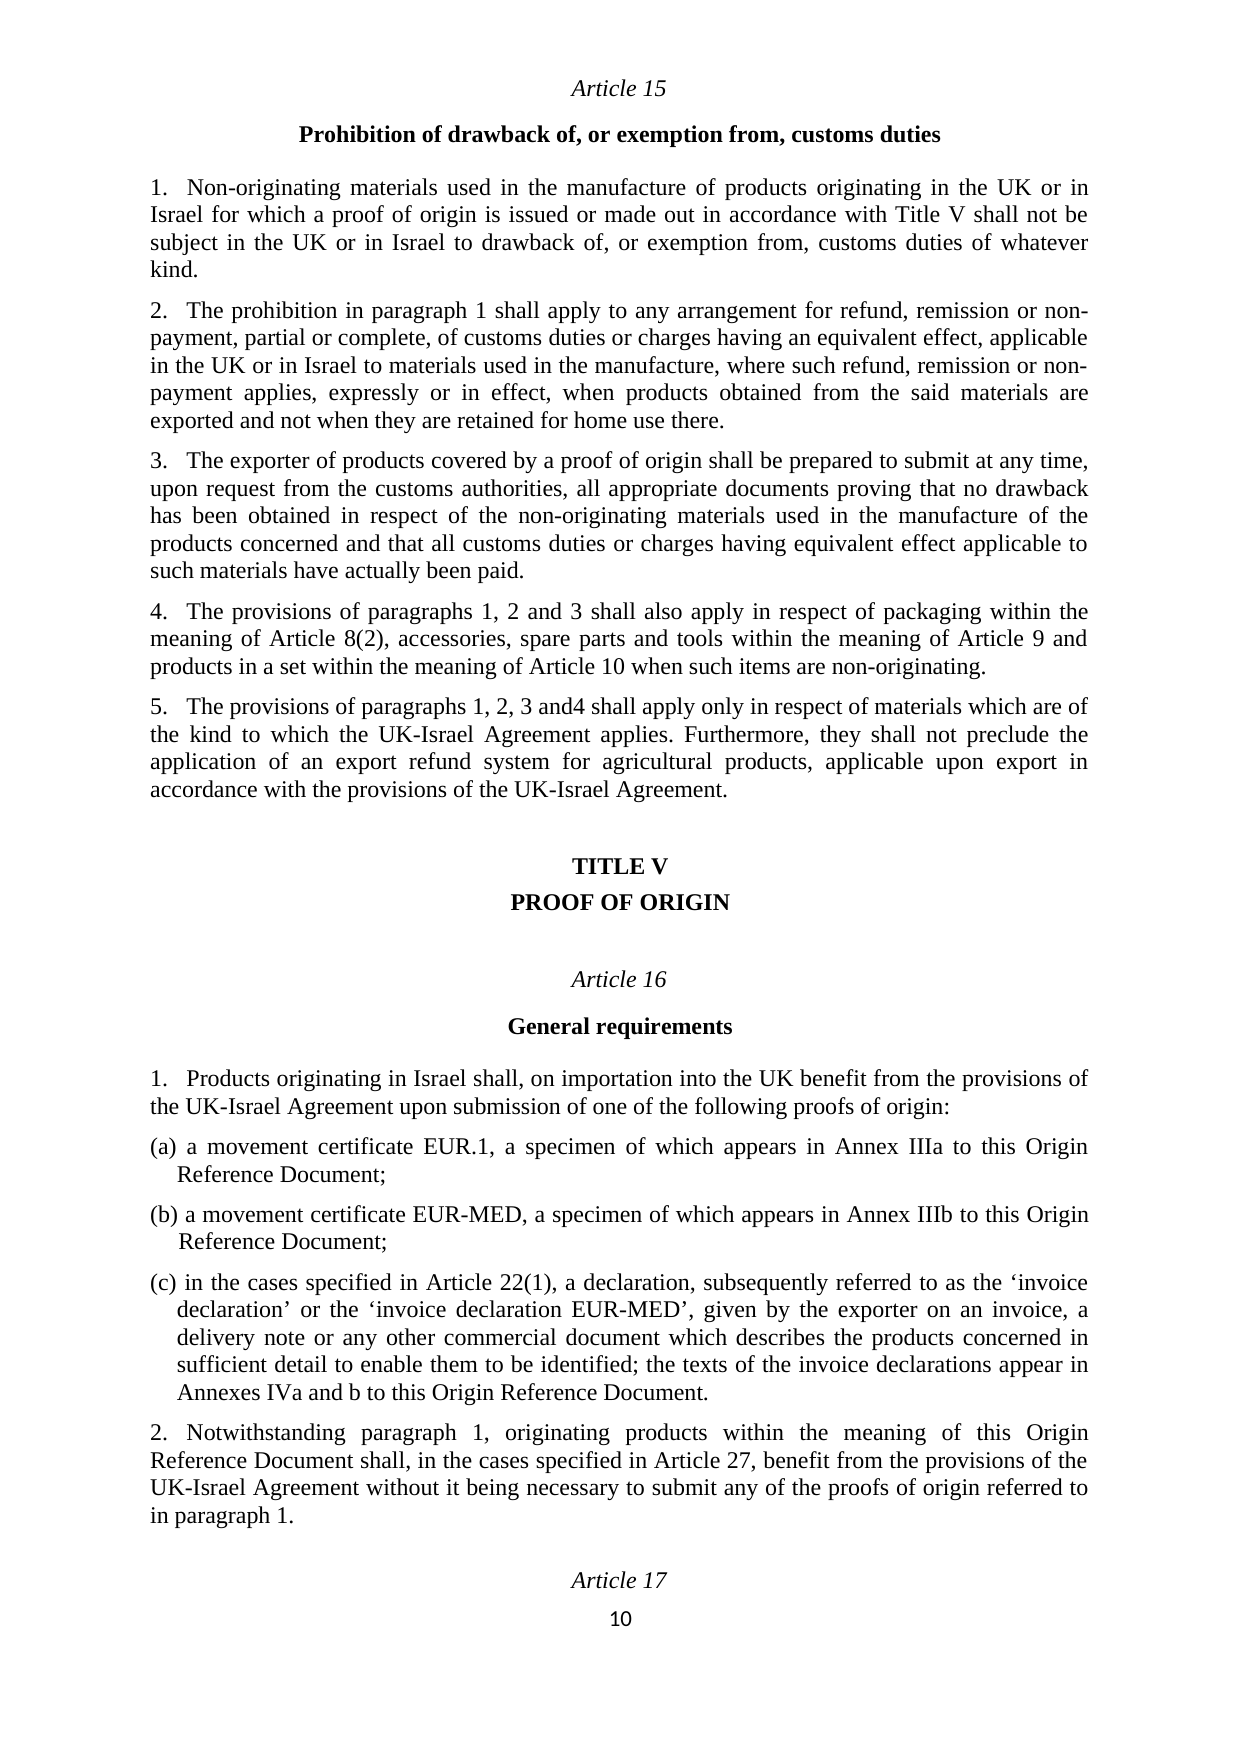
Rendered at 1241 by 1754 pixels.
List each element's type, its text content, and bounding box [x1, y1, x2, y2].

table_header in the cases specified in Article 22(1), a declaration, subsequently referred to as the ‘invoice declaration’ or the ‘invoice declaration EUR-MED’, given by the exporter on an invoice, a delivery note or any other commercial document which describes the products concerned in sufficient detail to enable them to be identified; the texts of the invoice declarations appear in Annexes IVa and b to this Origin Reference Document. [177, 1255, 1090, 1406]
table_header (c) [150, 1255, 177, 1406]
text PROOF OF ORIGIN [150, 888, 1090, 915]
text 1. Non-originating materials used in the manufacture of products originating in the UK or in Israel for which a proof of origin is issued or made out in accordance with Title V shall not be subject in the UK or in Israel to drawback of, or exemption from, customs duties of whatever kind. [150, 173, 1090, 283]
table_header a movement certificate EUR.1, a specimen of which appears in Annex IIIa to this Origin Reference Document; [177, 1120, 1090, 1187]
table_header (b) [150, 1187, 178, 1255]
subtitle Article 17 [150, 1566, 1090, 1593]
text 2. The prohibition in paragraph 1 shall apply to any arrangement for refund, remission or non-payment, partial or complete, of customs duties or charges having an equivalent effect, applicable in the UK or in Israel to materials used in the manufacture, where such refund, remission or non-payment applies, expressly or in effect, when products obtained from the said materials are exported and not when they are retained for home use there. [150, 296, 1090, 434]
text Article 15 [150, 74, 1090, 101]
text Prohibition of drawback of, or exemption from, customs duties [150, 120, 1090, 148]
text 3. The exporter of products covered by a proof of origin shall be prepared to submit at any time, upon request from the customs authorities, all appropriate documents proving that no drawback has been obtained in respect of the non-originating materials used in the manufacture of the products concerned and that all customs duties or charges having equivalent effect applicable to such materials have actually been paid. [150, 446, 1090, 584]
text Article 16 [150, 965, 1090, 993]
subtitle TITLE V [150, 852, 1090, 880]
text 1. Products originating in Israel shall, on importation into the UK benefit from the provisions of the UK-Israel Agreement upon submission of one of the following proofs of origin: [150, 1064, 1090, 1119]
table_header a movement certificate EUR-MED, a specimen of which appears in Annex IIIb to this Origin Reference Document; [178, 1187, 1090, 1255]
text 2. Notwithstanding paragraph 1, originating products within the meaning of this Origin Reference Document shall, in the cases specified in Article 27, benefit from the provisions of the UK-Israel Agreement without it being necessary to submit any of the proofs of origin referred to in paragraph 1. [150, 1418, 1090, 1528]
text General requirements [150, 1012, 1090, 1039]
text 4. The provisions of paragraphs 1, 2 and 3 shall also apply in respect of packaging within the meaning of Article 8(2), accessories, spare parts and tools within the meaning of Article 9 and products in a set within the meaning of Article 10 when such items are non-originating. [150, 597, 1090, 679]
table_header (a) [150, 1120, 177, 1187]
text 5. The provisions of paragraphs 1, 2, 3 and4 shall apply only in respect of materials which are of the kind to which the UK-Israel Agreement applies. Furthermore, they shall not preclude the application of an export refund system for agricultural products, applicable upon export in accordance with the provisions of the UK-Israel Agreement. [150, 692, 1090, 802]
